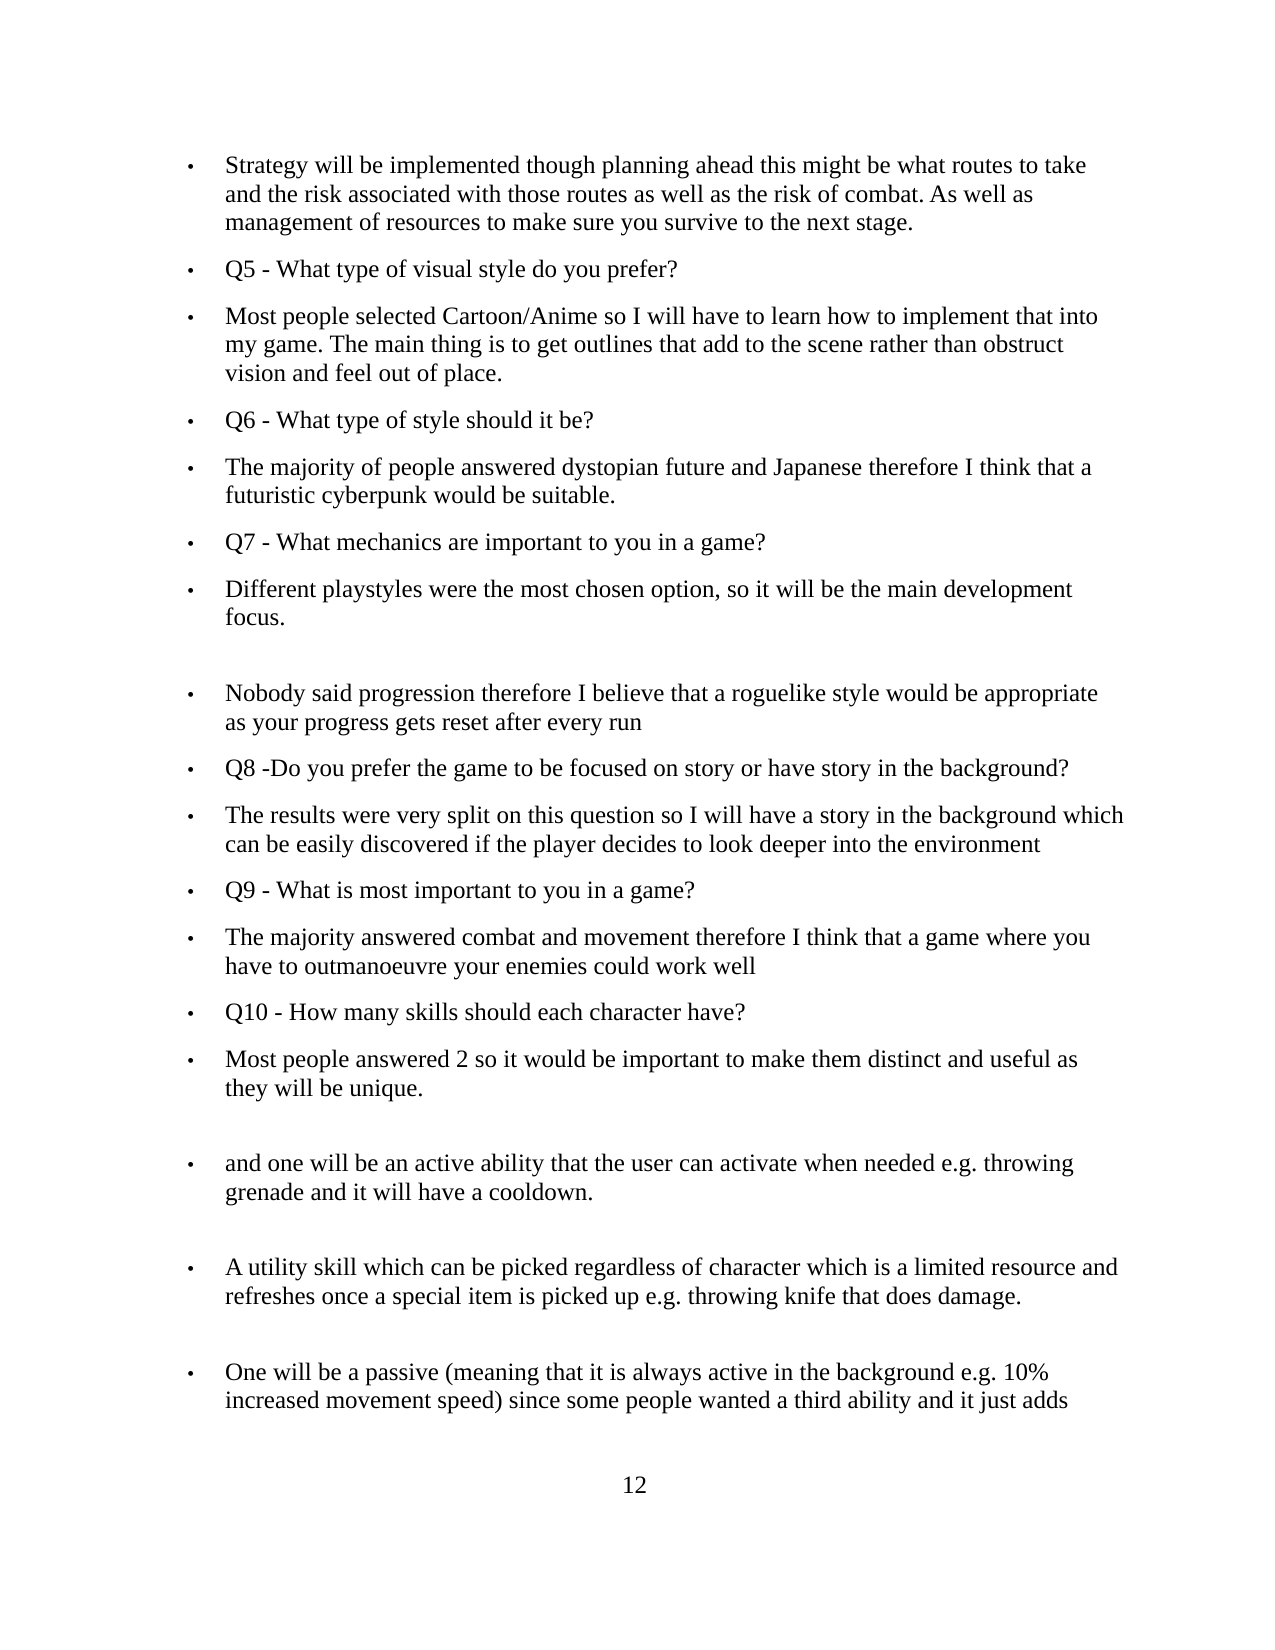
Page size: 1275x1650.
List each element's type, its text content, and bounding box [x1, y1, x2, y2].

list Q10 - How many skills should each character have? [187, 997, 1125, 1026]
list The majority answered combat and movement therefore I think that a game where you have to outmanoeuvre your enemies could work well [187, 922, 1125, 979]
list Different playstyles were the most chosen option, so it will be the main development focus. [187, 574, 1125, 660]
list Q7 - What mechanics are important to you in a game? [187, 527, 1125, 556]
list The majority of people answered dystopian future and Japanese therefore I think that a futuristic cyberpunk would be suitable. [187, 452, 1125, 509]
list Q5 - What type of visual style do you prefer? [187, 254, 1125, 283]
list The results were very split on this question so I will have a story in the background which can be easily discovered if the player decides to look deeper into the environment [187, 800, 1125, 857]
list Nobody said progression therefore I believe that a roguelike style would be appropriate as your progress gets reset after every run [187, 678, 1125, 735]
list A utility skill which can be picked regardless of character which is a limited resource and refreshes once a special item is picked up e.g. throwing knife that does damage. [187, 1252, 1125, 1339]
list Most people answered 2 so it would be important to make them distinct and useful as they will be unique. [187, 1044, 1125, 1130]
list and one will be an active ability that the user can activate when needed e.g. throwing grenade and it will have a cooldown. [187, 1148, 1125, 1234]
list Most people selected Cartoon/Anime so I will have to learn how to implement that into my game. The main thing is to get outlines that add to the scene rather than obstruct vision and feel out of place. [187, 301, 1125, 387]
list Strategy will be implemented though planning ahead this might be what routes to take and the risk associated with those routes as well as the risk of combat. As well as management of resources to make sure you survive to the next stage. [187, 150, 1125, 236]
list One will be a passive (meaning that it is always active in the background e.g. 10% increased movement speed) since some people wanted a third ability and it just adds [187, 1357, 1125, 1414]
list Q9 - What is most important to you in a game? [187, 875, 1125, 904]
list Q6 - What type of style should it be? [187, 405, 1125, 434]
list Q8 -Do you prefer the game to be focused on story or have story in the background? [187, 753, 1125, 782]
